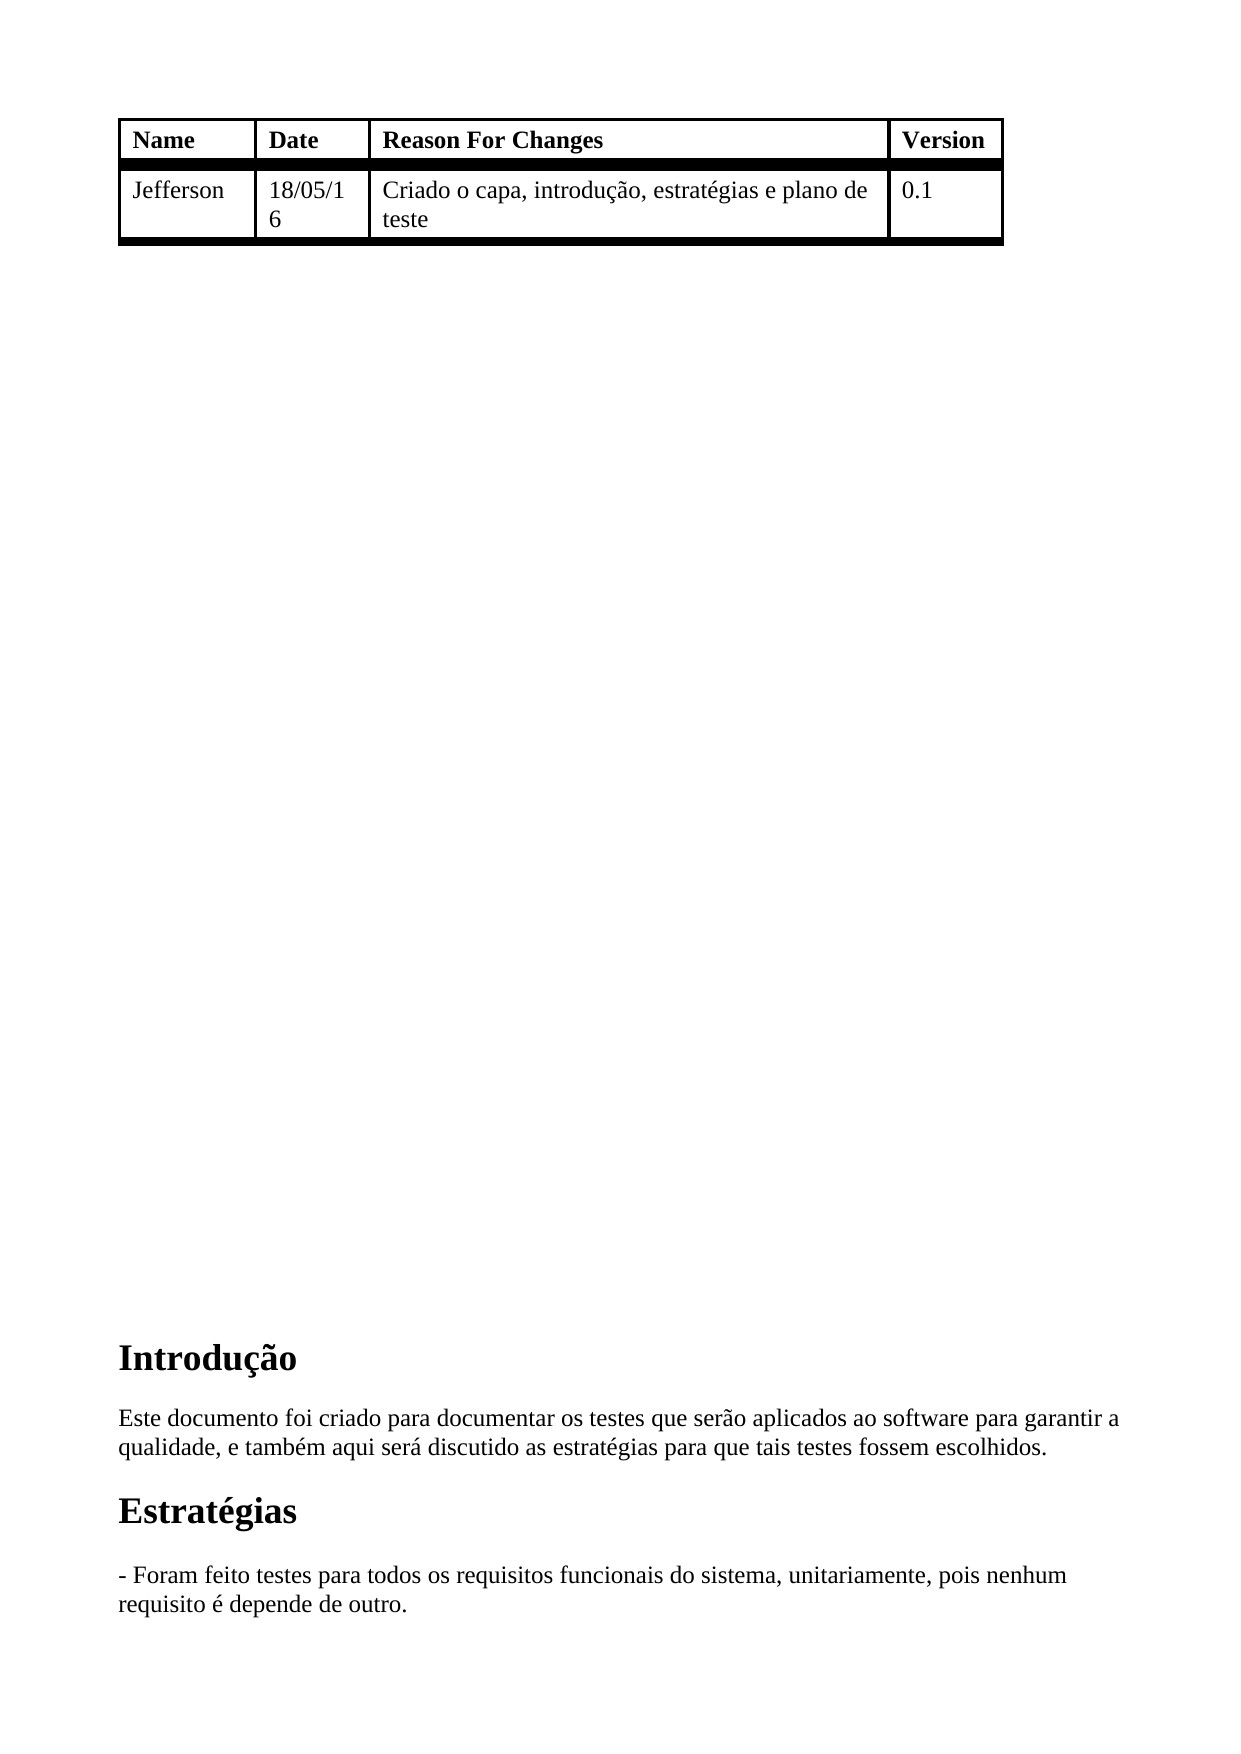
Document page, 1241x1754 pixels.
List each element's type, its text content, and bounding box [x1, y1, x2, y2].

text - Foram feito testes para todos os requisitos funcionais do sistema, unitariamente, pois nenhum requisito é depende de outro. [118, 1560, 1122, 1618]
table_cell 0.1 [891, 171, 1001, 237]
table_cell Criado o capa, introdução, estratégias e plano de teste [371, 171, 887, 237]
table_header Name [121, 121, 254, 158]
table_cell Jefferson [121, 171, 254, 237]
text Introdução [118, 1335, 1122, 1378]
text Este documento foi criado para documentar os testes que serão aplicados ao software para garantir a qualidade, e também aqui será discutido as estratégias para que tais testes fossem escolhidos. [118, 1403, 1122, 1461]
table_header Reason For Changes [371, 121, 887, 158]
table_header Date [257, 121, 368, 158]
table_header Version [891, 121, 1001, 158]
table_cell 18/05/16 [257, 171, 368, 237]
text Estratégias [118, 1489, 1122, 1532]
